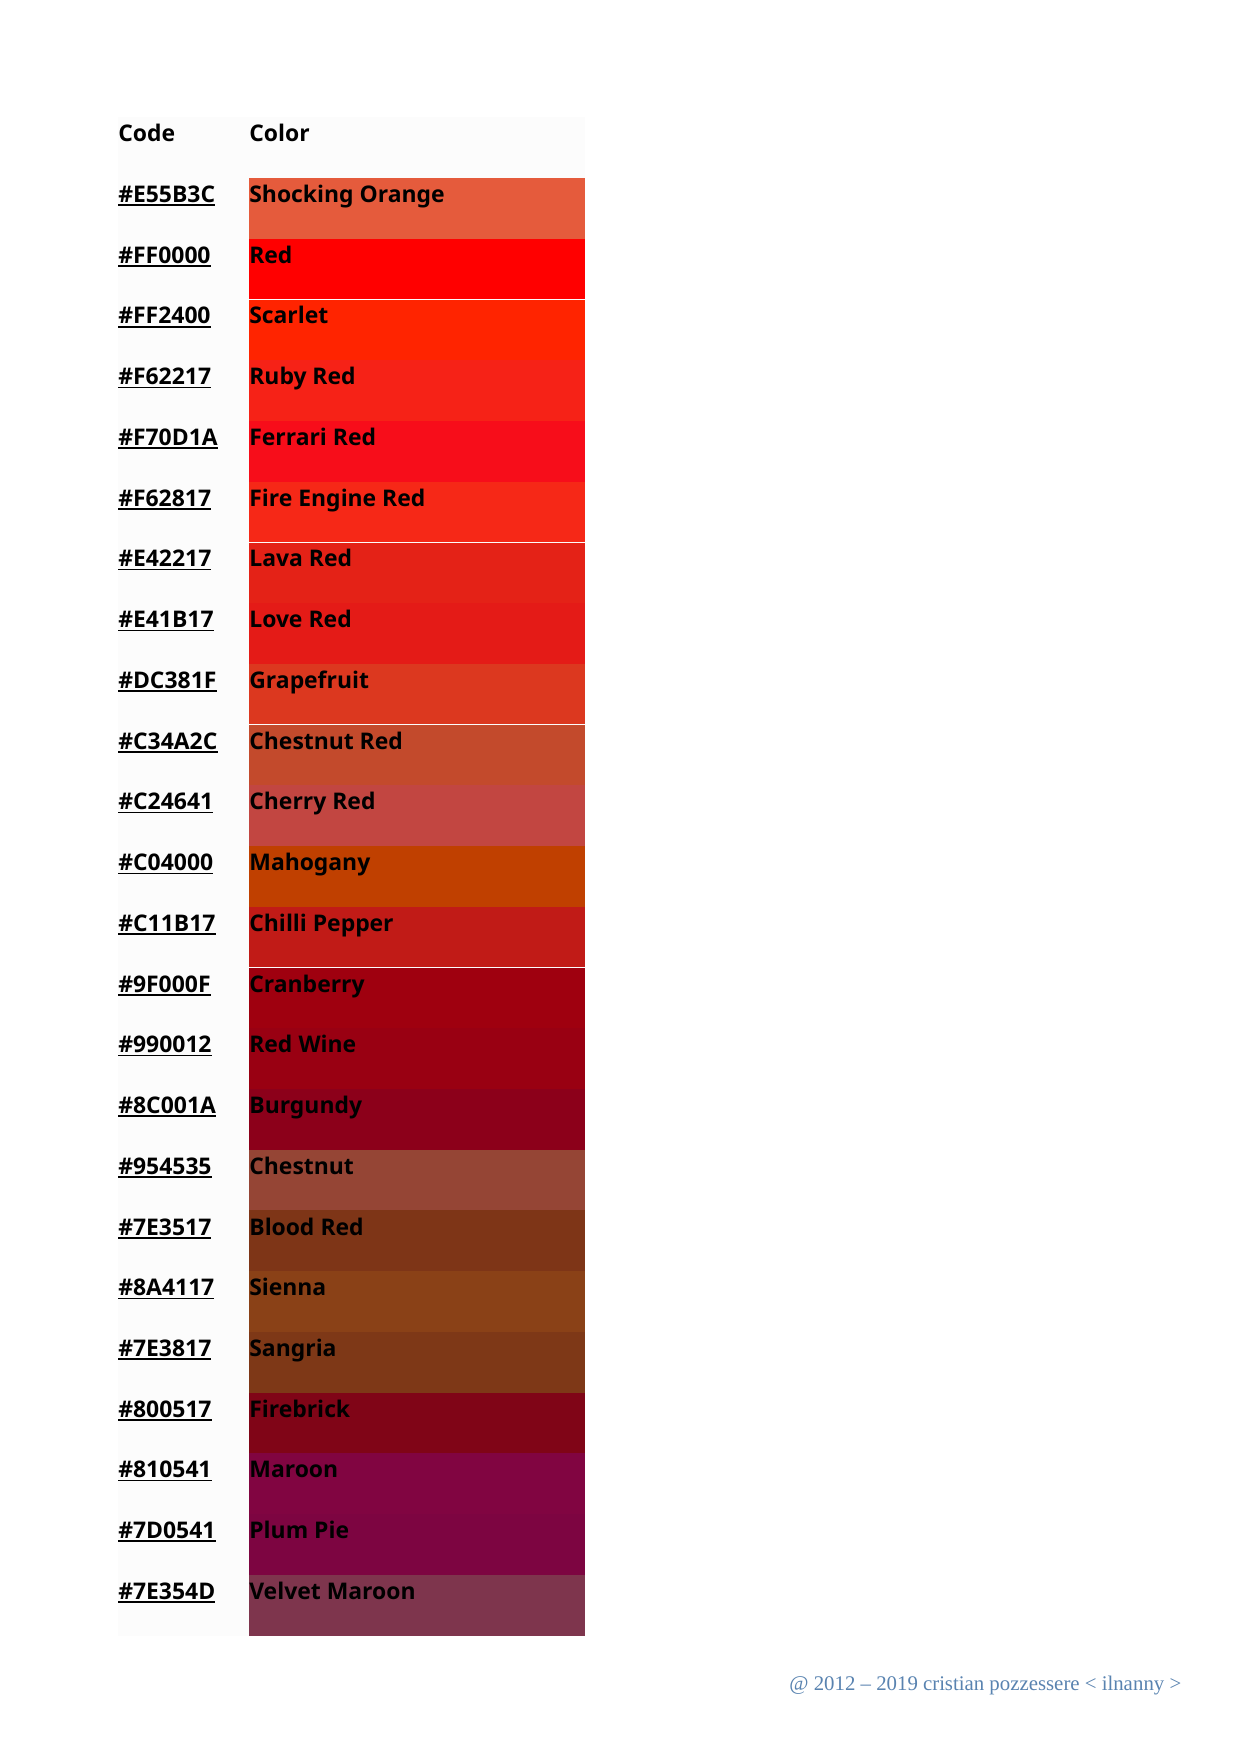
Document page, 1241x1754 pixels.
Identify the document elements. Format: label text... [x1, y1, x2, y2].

table_cell #810541 [118, 1453, 249, 1514]
table_cell #E41B17 [118, 603, 249, 664]
table_cell Ferrari Red [249, 421, 585, 482]
table_cell #E42217 [118, 543, 249, 603]
table_cell #F62217 [118, 360, 249, 421]
table_cell #DC381F [118, 664, 249, 724]
table_cell #7D0541 [118, 1514, 249, 1575]
table_cell Plum Pie [249, 1514, 585, 1575]
table_cell Cherry Red [249, 785, 585, 846]
table_cell #9F000F [118, 968, 249, 1028]
table_cell #7E3817 [118, 1332, 249, 1393]
table_cell Sienna [249, 1271, 585, 1332]
table_cell Mahogany [249, 846, 585, 907]
table_cell #8C001A [118, 1089, 249, 1150]
table_cell Firebrick [249, 1393, 585, 1453]
table_cell Chestnut [249, 1150, 585, 1210]
table_cell Blood Red [249, 1210, 585, 1271]
table_cell #F70D1A [118, 421, 249, 482]
table_cell Sangria [249, 1332, 585, 1393]
table_cell Chestnut Red [249, 725, 585, 785]
table_cell Red [249, 239, 585, 299]
table_cell #E55B3C [118, 178, 249, 239]
table_cell #C04000 [118, 846, 249, 907]
table_cell Scarlet [249, 300, 585, 360]
table_cell #7E3517 [118, 1210, 249, 1271]
table_cell Love Red [249, 603, 585, 664]
table_cell Shocking Orange [249, 178, 585, 239]
table_cell Burgundy [249, 1089, 585, 1150]
table_cell #8A4117 [118, 1271, 249, 1332]
table_cell #7E354D [118, 1575, 249, 1636]
table_cell Red Wine [249, 1028, 585, 1089]
table_cell Lava Red [249, 543, 585, 603]
table_cell #FF2400 [118, 300, 249, 360]
table_cell Velvet Maroon [249, 1575, 585, 1636]
table_cell #990012 [118, 1028, 249, 1089]
table_cell Cranberry [249, 968, 585, 1028]
table_cell Grapefruit [249, 664, 585, 724]
table_header Code [118, 117, 249, 178]
table_cell Ruby Red [249, 360, 585, 421]
table_cell #800517 [118, 1393, 249, 1453]
table_cell Fire Engine Red [249, 482, 585, 542]
table_cell #FF0000 [118, 239, 249, 299]
table_cell #C34A2C [118, 725, 249, 785]
table_cell #F62817 [118, 482, 249, 542]
table_cell #954535 [118, 1150, 249, 1210]
table_cell #C24641 [118, 785, 249, 846]
table_cell Chilli Pepper [249, 907, 585, 967]
table_cell Maroon [249, 1453, 585, 1514]
table_cell #C11B17 [118, 907, 249, 967]
table_header Color [249, 117, 585, 178]
